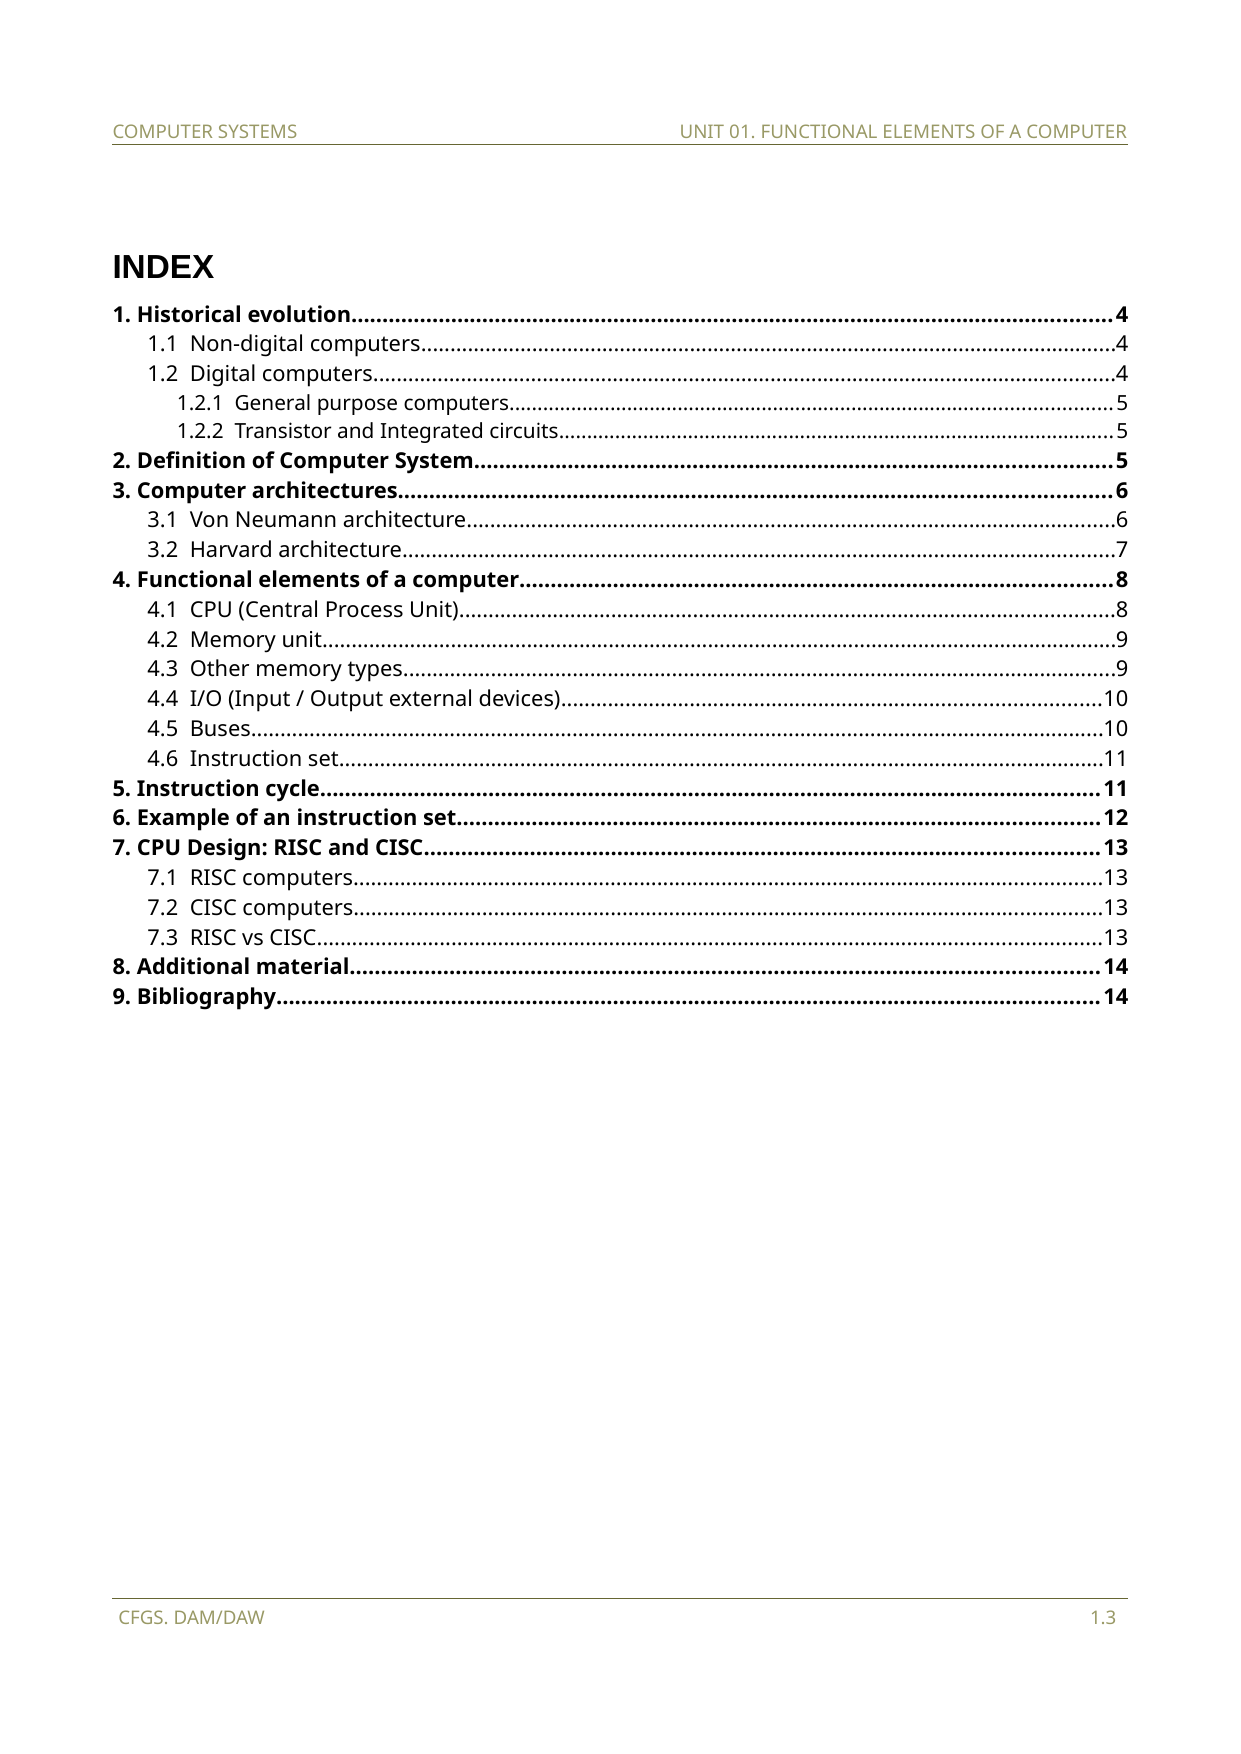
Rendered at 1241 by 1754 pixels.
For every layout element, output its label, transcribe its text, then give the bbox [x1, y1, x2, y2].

text 3.2 Harvard architecture 7 [142, 534, 1128, 564]
subtitle INDEX [112, 248, 1128, 286]
text 7.1 RISC computers 13 [142, 862, 1128, 892]
text 4. Functional elements of a computer 8 [112, 564, 1128, 594]
text 3.1 Von Neumann architecture 6 [142, 504, 1128, 534]
text 1.1 Non-digital computers 4 [142, 328, 1128, 358]
text 6. Example of an instruction set 12 [112, 802, 1128, 832]
text 3. Computer architectures 6 [112, 474, 1128, 504]
text 4.6 Instruction set 11 [142, 743, 1128, 772]
text 1.2.1 General purpose computers 5 [171, 388, 1128, 416]
text 7.2 CISC computers 13 [142, 892, 1128, 921]
text 4.2 Memory unit 9 [142, 623, 1128, 653]
text 8. Additional material 14 [112, 951, 1128, 981]
text 1.2 Digital computers 4 [142, 358, 1128, 388]
text 7.3 RISC vs CISC 13 [142, 921, 1128, 951]
text 4.4 I/O (Input / Output external devices) 10 [142, 683, 1128, 713]
text 7. CPU Design: RISC and CISC 13 [112, 832, 1128, 862]
text 5. Instruction cycle 11 [112, 772, 1128, 802]
text 1.2.2 Transistor and Integrated circuits 5 [171, 416, 1128, 445]
text 9. Bibliography 14 [112, 981, 1128, 1011]
text 4.1 CPU (Central Process Unit) 8 [142, 594, 1128, 623]
text 4.3 Other memory types 9 [142, 653, 1128, 683]
text 1. Historical evolution 4 [112, 298, 1128, 328]
text 2. Definition of Computer System 5 [112, 445, 1128, 474]
text 4.5 Buses 10 [142, 713, 1128, 743]
